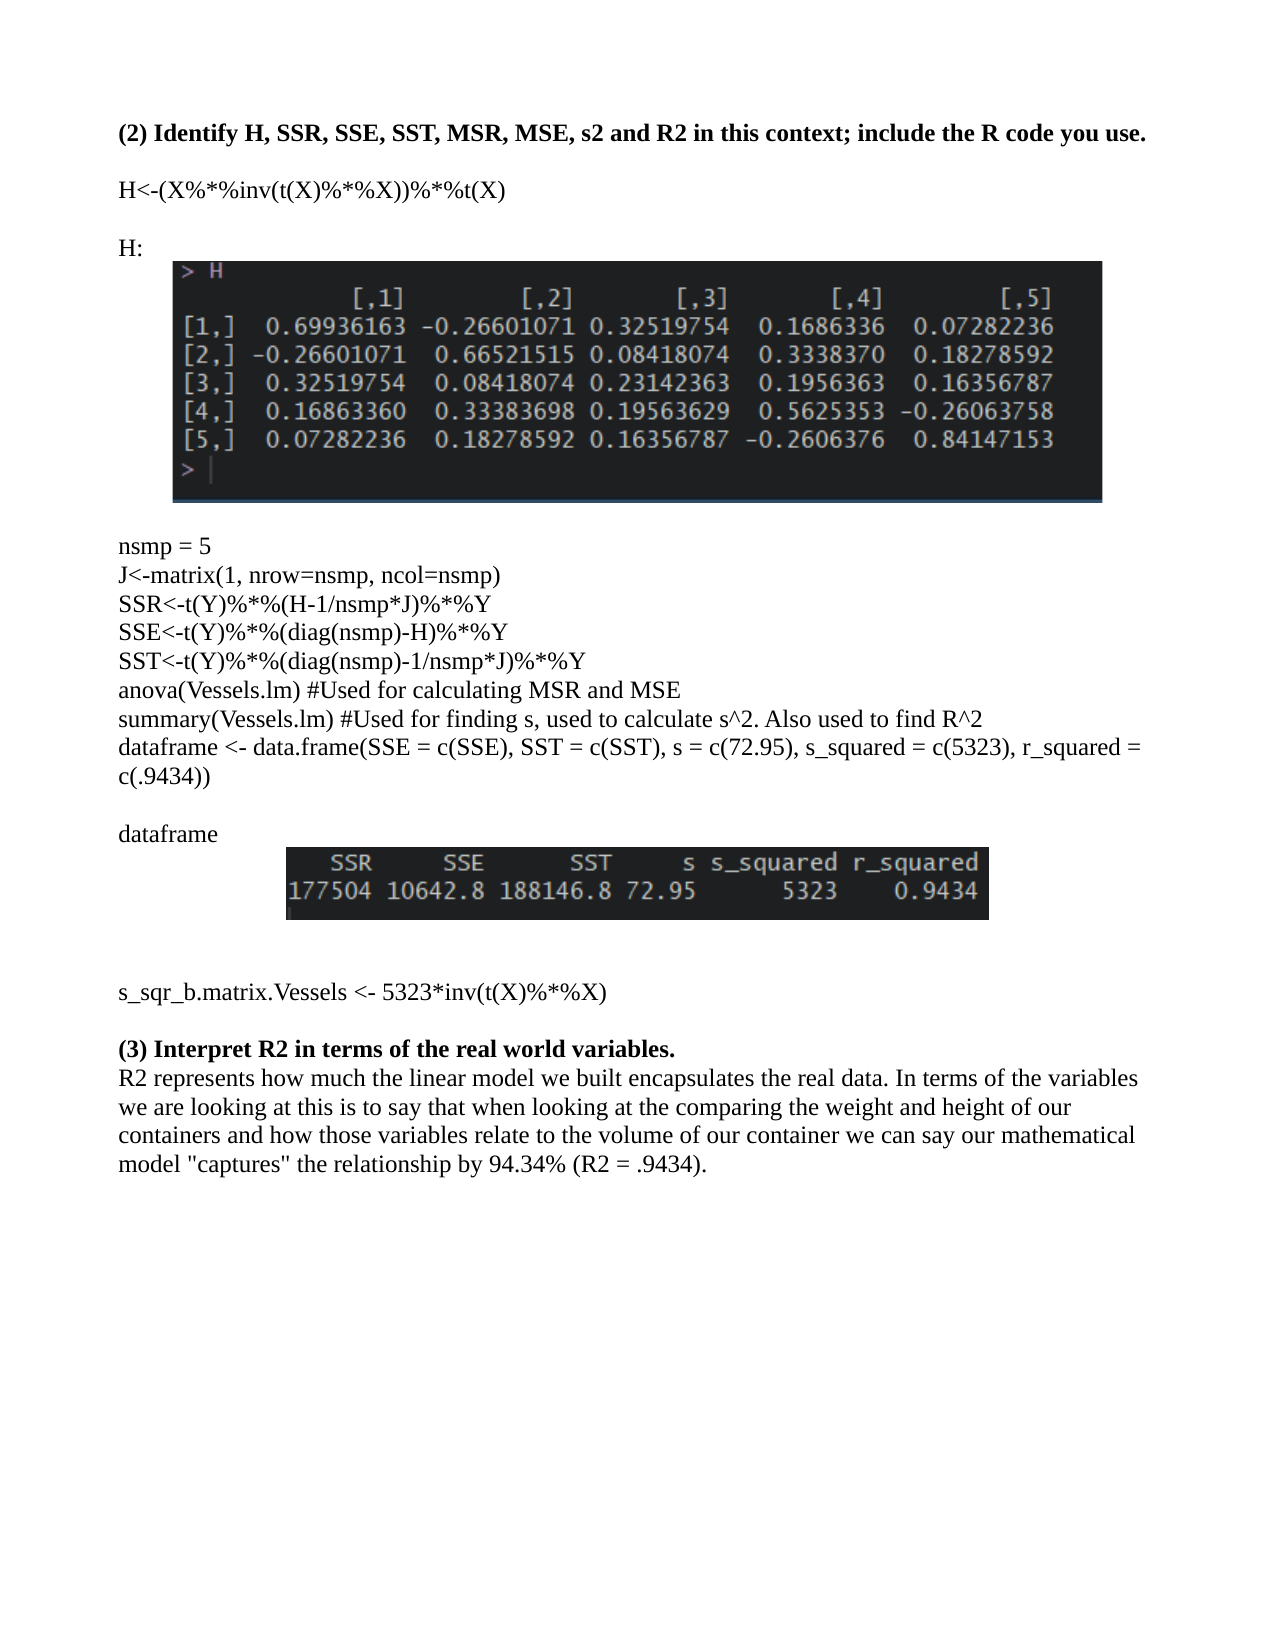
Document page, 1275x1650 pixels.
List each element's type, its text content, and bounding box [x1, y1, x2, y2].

text R2 represents how much the linear model we built encapsulates the real data. In terms of the variables we are looking at this is to say that when looking at the comparing the weight and height of our containers and how those variables relate to the volume of our container we can say our mathematical model "captures" the relationship by 94.34% (R2 = .9434). [118, 1063, 1157, 1178]
text summary(Vessels.lm) #Used for finding s, used to calculate s^2. Also used to find R^2 [118, 704, 1157, 732]
text dataframe [118, 819, 1157, 847]
picture [286, 847, 989, 920]
text (2) Identify H, SSR, SSE, SST, MSR, MSE, s2 and R2 in this context; include the R code you use. [118, 118, 1157, 147]
text J<-matrix(1, nrow=nsmp, ncol=nsmp) [118, 560, 1157, 589]
picture [172, 261, 1103, 503]
text dataframe <- data.frame(SSE = c(SSE), SST = c(SST), s = c(72.95), s_squared = c(5323), r_squared = c(.9434)) [118, 732, 1157, 790]
text anova(Vessels.lm) #Used for calculating MSR and MSE [118, 675, 1157, 704]
text SST<-t(Y)%*%(diag(nsmp)-1/nsmp*J)%*%Y [118, 646, 1157, 675]
text SSE<-t(Y)%*%(diag(nsmp)-H)%*%Y [118, 617, 1157, 646]
text H<-(X%*%inv(t(X)%*%X))%*%t(X) [118, 176, 1157, 204]
text nsmp = 5 [118, 531, 1157, 560]
text H: [118, 233, 1157, 262]
text (3) Interpret R2 in terms of the real world variables. [118, 1034, 1157, 1063]
text SSR<-t(Y)%*%(H-1/nsmp*J)%*%Y [118, 589, 1157, 617]
text s_sqr_b.matrix.Vessels <- 5323*inv(t(X)%*%X) [118, 977, 1157, 1006]
